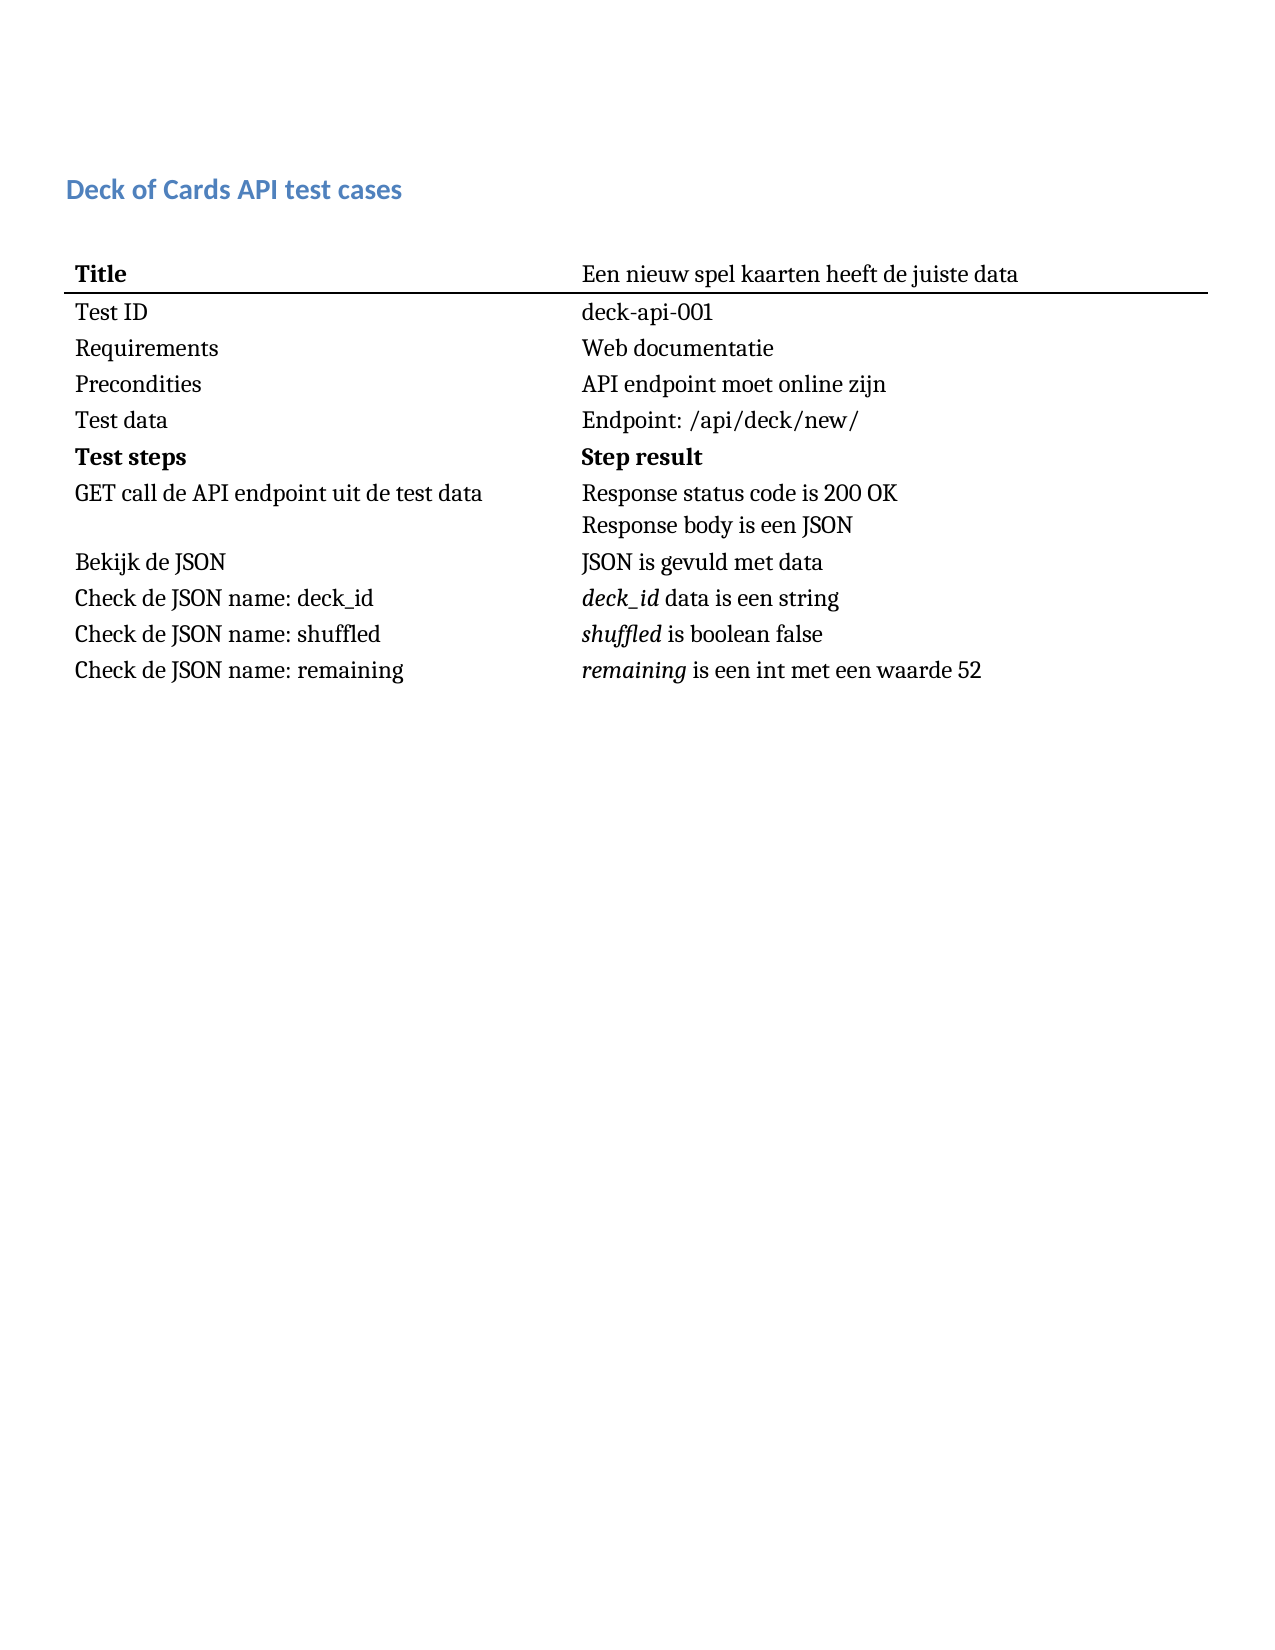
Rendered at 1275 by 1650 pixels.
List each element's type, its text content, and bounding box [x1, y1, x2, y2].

table_header Title [64, 256, 570, 292]
table_cell Endpoint: /api/deck/new/ [570, 403, 1208, 439]
table_cell Precondities [64, 366, 570, 403]
table_cell remaining is een int met een waarde 52 [570, 653, 1208, 689]
table_cell GET call de API endpoint uit de test data [64, 475, 570, 544]
table_cell Step result [570, 439, 1208, 475]
table_cell deck_id data is een string [570, 580, 1208, 616]
table_cell Test data [64, 403, 570, 439]
table_cell JSON is gevuld met data [570, 544, 1208, 580]
table_cell Check de JSON name: shuffled [64, 616, 570, 653]
table_cell Test steps [64, 439, 570, 475]
table_cell Check de JSON name: remaining [64, 653, 570, 689]
table_cell Check de JSON name: deck_id [64, 580, 570, 616]
table_header Een nieuw spel kaarten heeft de juiste data [570, 256, 1208, 292]
table_cell Bekijk de JSON [64, 544, 570, 580]
table_cell API endpoint moet online zijn [570, 366, 1208, 403]
table_cell Test ID [64, 294, 570, 330]
table_cell deck-api-001 [570, 294, 1208, 330]
subtitle Deck of Cards API test cases [66, 171, 1125, 206]
table_cell Response status code is 200 OK Response body is een JSON [570, 475, 1208, 544]
table_cell shuffled is boolean false [570, 616, 1208, 653]
table_cell Web documentatie [570, 330, 1208, 366]
table_cell Requirements [64, 330, 570, 366]
